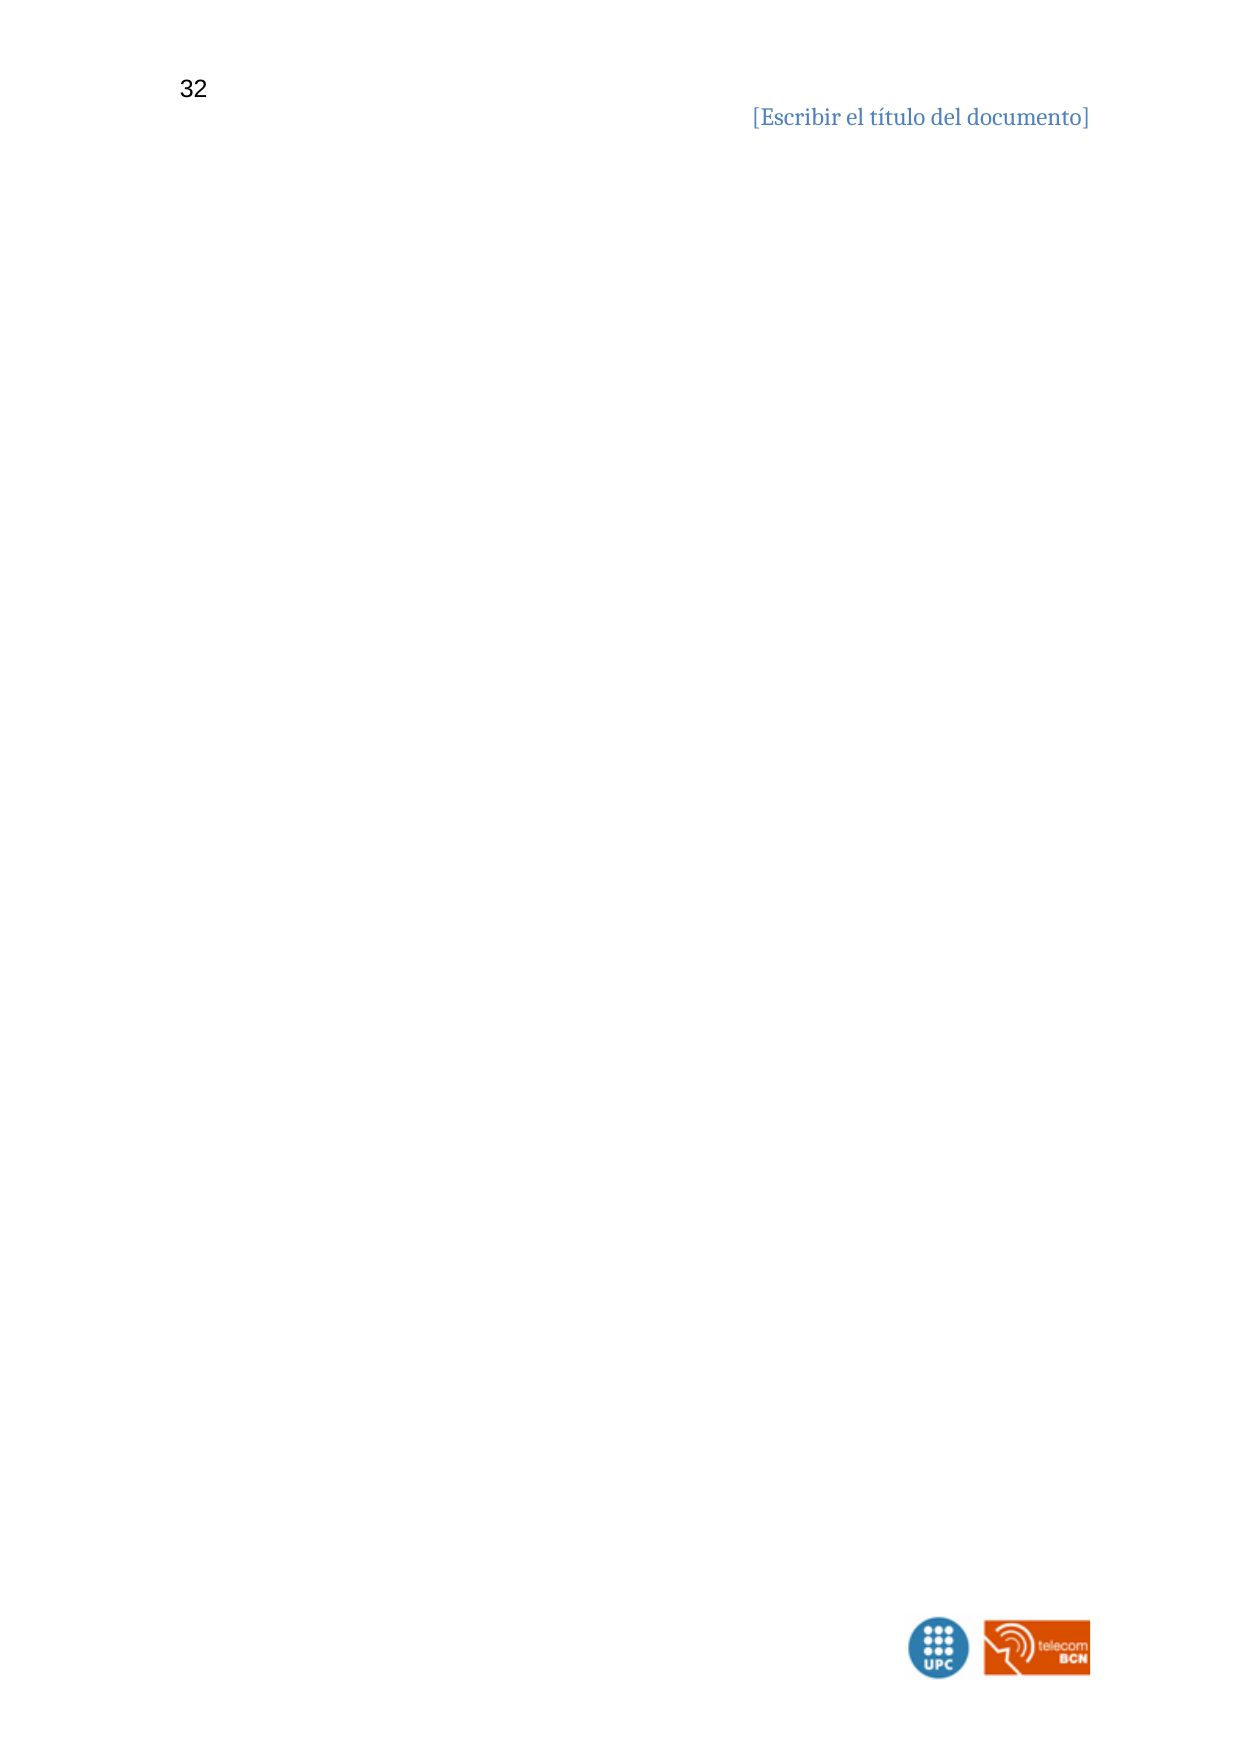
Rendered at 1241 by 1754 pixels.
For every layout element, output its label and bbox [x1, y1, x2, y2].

picture [904, 1614, 1091, 1681]
